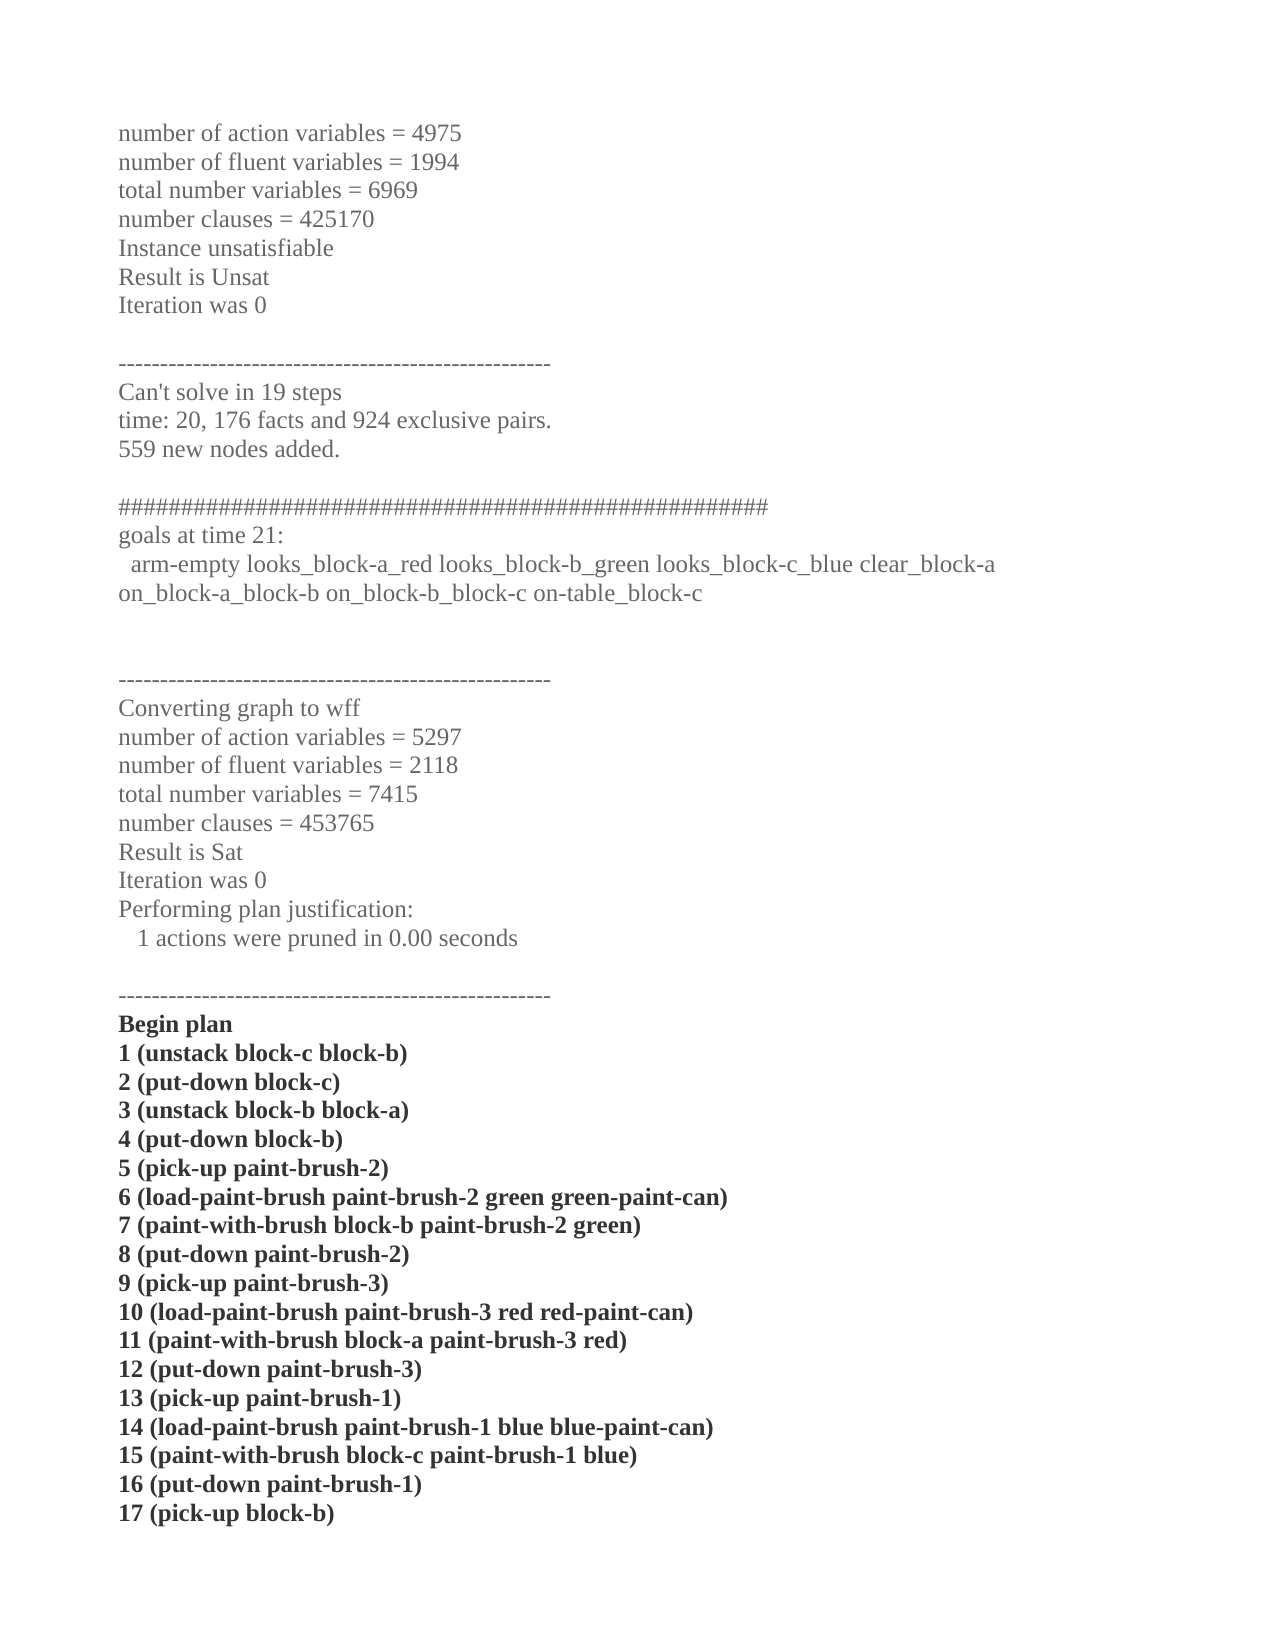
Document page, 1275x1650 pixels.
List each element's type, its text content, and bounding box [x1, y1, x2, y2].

text 559 new nodes added. [118, 434, 1157, 463]
text 11 (paint-with-brush block-a paint-brush-3 red) [118, 1326, 1157, 1354]
text 7 (paint-with-brush block-b paint-brush-2 green) [118, 1211, 1157, 1239]
text ---------------------------------------------------- [118, 664, 1157, 693]
text 1 (unstack block-c block-b) [118, 1038, 1157, 1067]
text Instance unsatisfiable [118, 233, 1157, 262]
text 2 (put-down block-c) [118, 1067, 1157, 1096]
text on_block-a_block-b on_block-b_block-c on-table_block-c [118, 578, 1157, 607]
text time: 20, 176 facts and 924 exclusive pairs. [118, 406, 1157, 434]
text Iteration was 0 [118, 866, 1157, 894]
text Can't solve in 19 steps [118, 377, 1157, 406]
text Converting graph to wff [118, 693, 1157, 722]
text 6 (load-paint-brush paint-brush-2 green green-paint-can) [118, 1182, 1157, 1211]
text Performing plan justification: [118, 894, 1157, 923]
text number of fluent variables = 1994 [118, 147, 1157, 176]
text 1 actions were pruned in 0.00 seconds [118, 923, 1157, 952]
text number clauses = 425170 [118, 204, 1157, 233]
text 10 (load-paint-brush paint-brush-3 red red-paint-can) [118, 1297, 1157, 1326]
text number clauses = 453765 [118, 808, 1157, 837]
text 14 (load-paint-brush paint-brush-1 blue blue-paint-can) [118, 1412, 1157, 1441]
text arm-empty looks_block-a_red looks_block-b_green looks_block-c_blue clear_block-a [118, 549, 1157, 578]
text 12 (put-down paint-brush-3) [118, 1354, 1157, 1383]
text ---------------------------------------------------- [118, 981, 1157, 1009]
text 8 (put-down paint-brush-2) [118, 1239, 1157, 1268]
text 3 (unstack block-b block-a) [118, 1096, 1157, 1124]
text Begin plan [118, 1009, 1157, 1038]
text Result is Sat [118, 837, 1157, 866]
text Result is Unsat [118, 262, 1157, 291]
text number of fluent variables = 2118 [118, 751, 1157, 779]
text 5 (pick-up paint-brush-2) [118, 1153, 1157, 1182]
text number of action variables = 4975 [118, 118, 1157, 147]
text 15 (paint-with-brush block-c paint-brush-1 blue) [118, 1441, 1157, 1469]
text 13 (pick-up paint-brush-1) [118, 1383, 1157, 1412]
text 9 (pick-up paint-brush-3) [118, 1268, 1157, 1297]
text 16 (put-down paint-brush-1) [118, 1469, 1157, 1498]
text #################################################### [118, 492, 1157, 521]
text goals at time 21: [118, 521, 1157, 549]
text Iteration was 0 [118, 291, 1157, 319]
text total number variables = 6969 [118, 176, 1157, 204]
text total number variables = 7415 [118, 779, 1157, 808]
text ---------------------------------------------------- [118, 348, 1157, 377]
text number of action variables = 5297 [118, 722, 1157, 751]
text 17 (pick-up block-b) [118, 1498, 1157, 1527]
text 4 (put-down block-b) [118, 1124, 1157, 1153]
